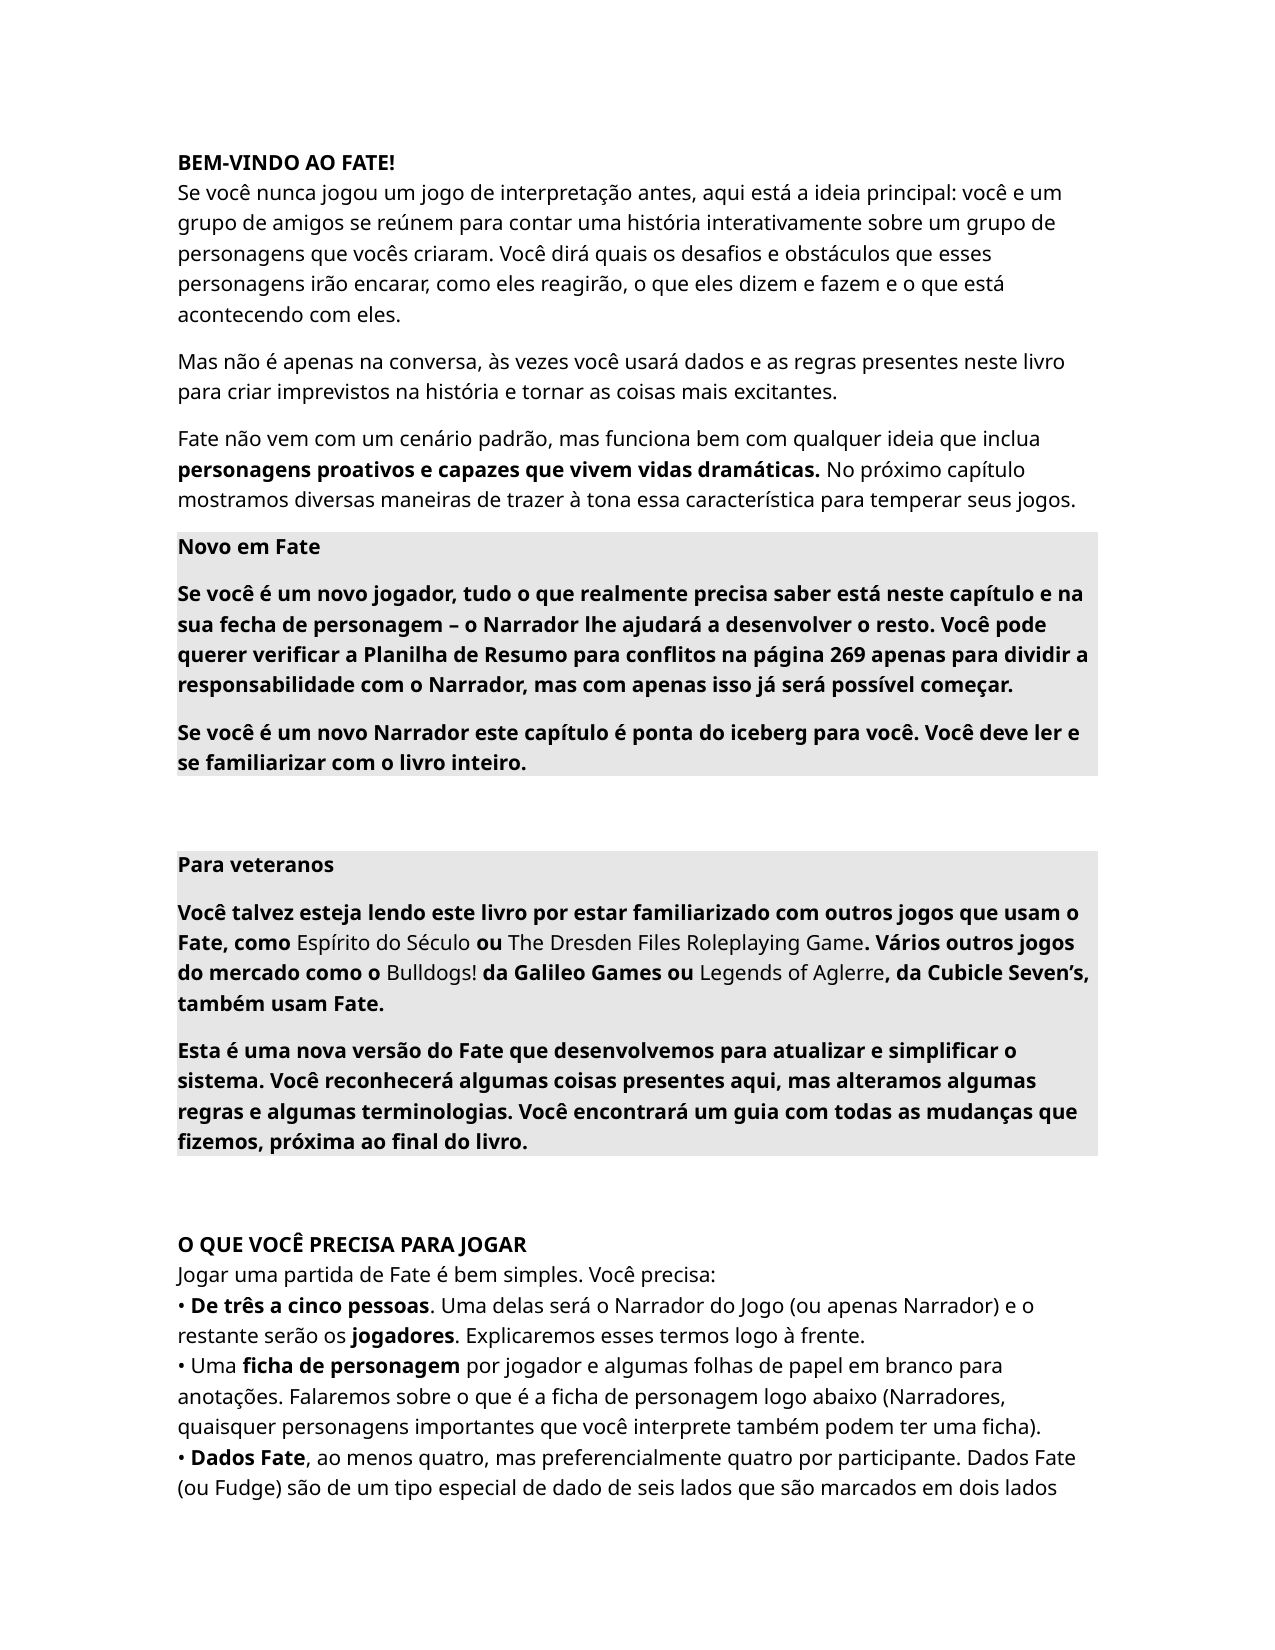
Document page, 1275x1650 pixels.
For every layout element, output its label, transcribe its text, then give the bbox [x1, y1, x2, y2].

text BEM-VINDO AO FATE! Se você nunca jogou um jogo de interpretação antes, aqui está a ideia principal: você e um grupo de amigos se reúnem para contar uma história interativamente sobre um grupo de personagens que vocês criaram. Você dirá quais os desafios e obstáculos que esses personagens irão encarar, como eles reagirão, o que eles dizem e fazem e o que está acontecendo com eles. [177, 148, 1098, 328]
text Novo em Fate [177, 532, 1098, 561]
text Você talvez esteja lendo este livro por estar familiarizado com outros jogos que usam o Fate, como Espírito do Século ou The Dresden Files Roleplaying Game. Vários outros jogos do mercado como o Bulldogs! da Galileo Games ou Legends of Aglerre, da Cubicle Seven’s, também usam Fate. [177, 898, 1098, 1017]
text Se você é um novo jogador, tudo o que realmente precisa saber está neste capítulo e na sua fecha de personagem – o Narrador lhe ajudará a desenvolver o resto. Você pode querer verificar a Planilha de Resumo para conﬂitos na página 269 apenas para dividir a responsabilidade com o Narrador, mas com apenas isso já será possível começar. [177, 579, 1098, 699]
text Fate não vem com um cenário padrão, mas funciona bem com qualquer ideia que inclua personagens proativos e capazes que vivem vidas dramáticas. No próximo capítulo mostramos diversas maneiras de trazer à tona essa característica para temperar seus jogos. [177, 424, 1098, 513]
text O QUE VOCÊ PRECISA PARA JOGAR Jogar uma partida de Fate é bem simples. Você precisa: • De três a cinco pessoas. Uma delas será o Narrador do Jogo (ou apenas Narrador) e o restante serão os jogadores. Explicaremos esses termos logo à frente. • Uma ficha de personagem por jogador e algumas folhas de papel em branco para anotações. Falaremos sobre o que é a ficha de personagem logo abaixo (Narradores, quaisquer personagens importantes que você interprete também podem ter uma ficha). • Dados Fate, ao menos quatro, mas preferencialmente quatro por participante. Dados Fate (ou Fudge) são de um tipo especial de dado de seis lados que são marcados em dois lados [177, 1230, 1098, 1502]
text Mas não é apenas na conversa, às vezes você usará dados e as regras presentes neste livro para criar imprevistos na história e tornar as coisas mais excitantes. [177, 347, 1098, 406]
text Para veteranos [177, 851, 1098, 879]
text Esta é uma nova versão do Fate que desenvolvemos para atualizar e simplificar o sistema. Você reconhecerá algumas coisas presentes aqui, mas alteramos algumas regras e algumas terminologias. Você encontrará um guia com todas as mudanças que fizemos, próxima ao final do livro. [177, 1036, 1098, 1156]
text Se você é um novo Narrador este capítulo é ponta do iceberg para você. Você deve ler e se familiarizar com o livro inteiro. [177, 718, 1098, 776]
